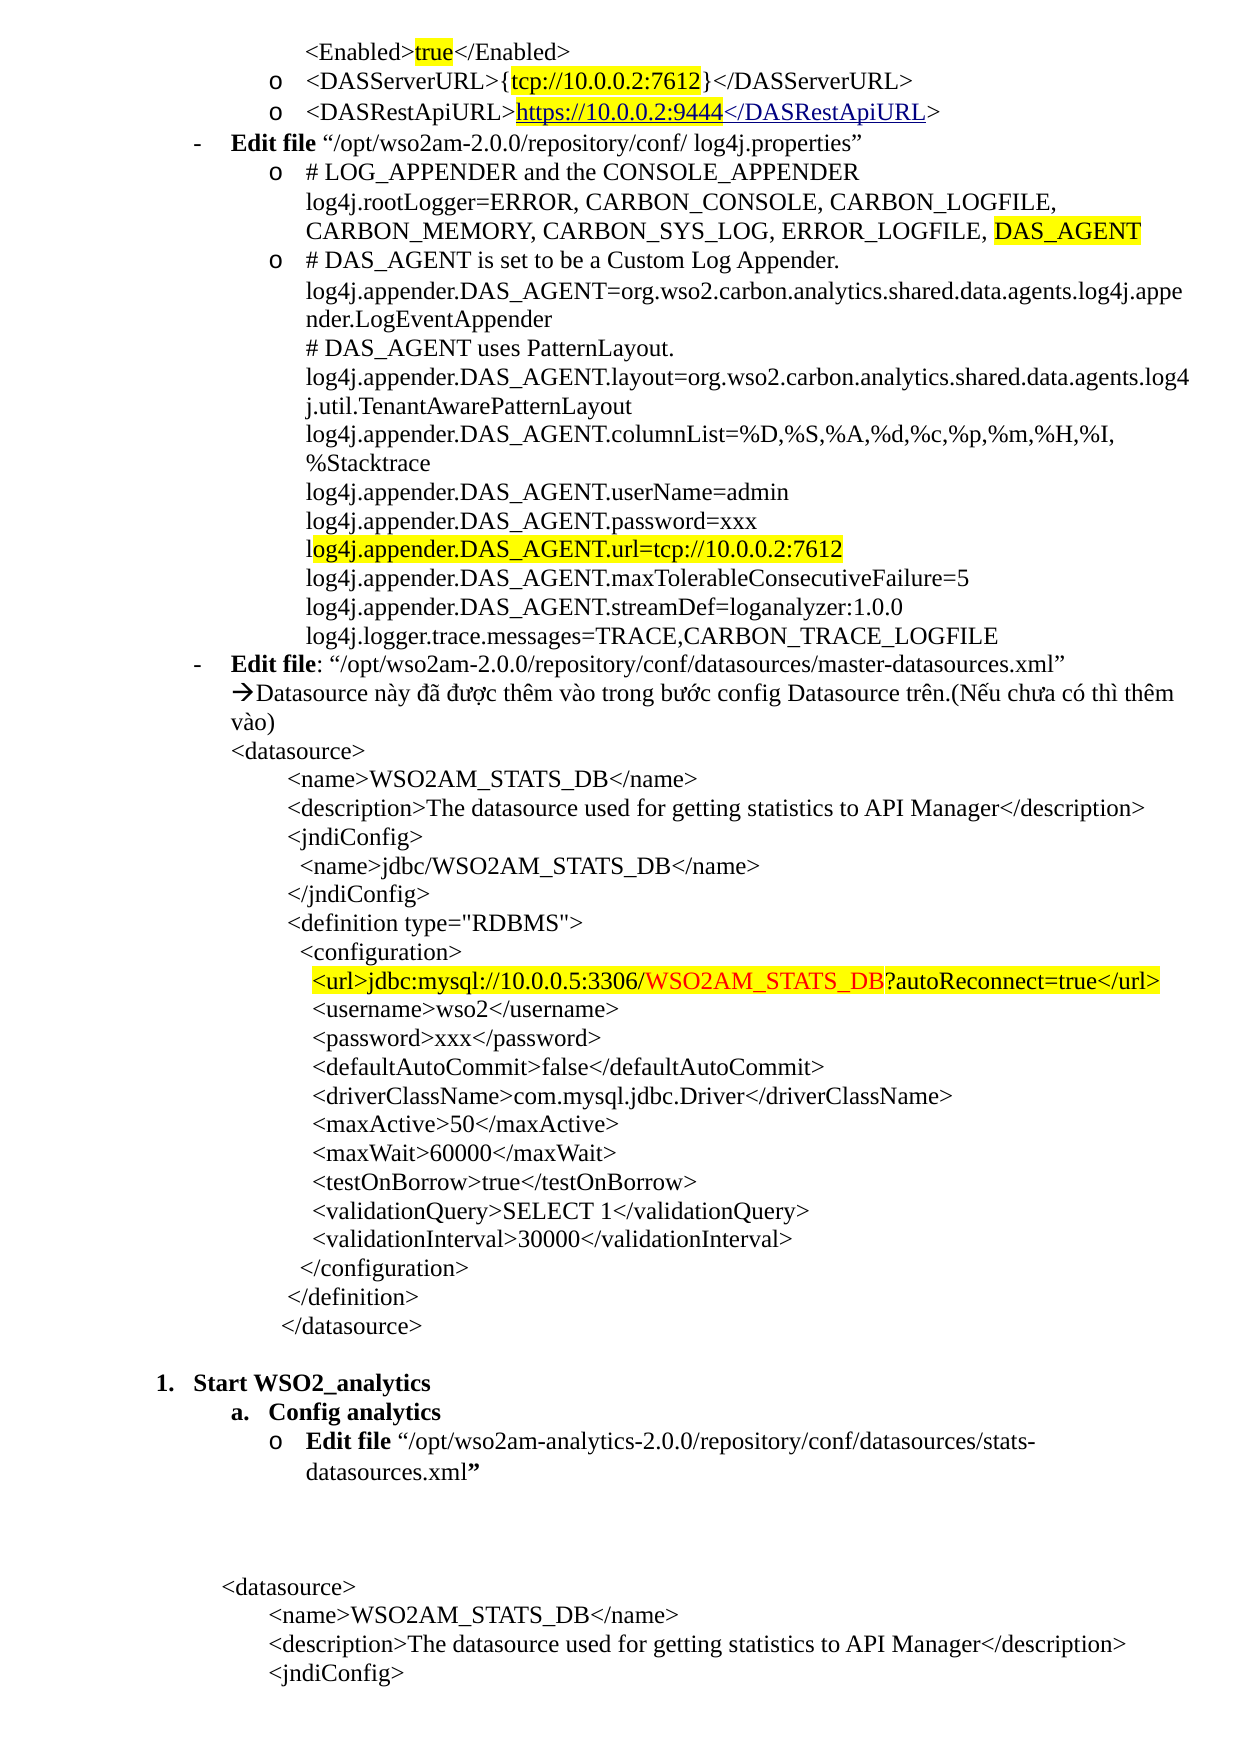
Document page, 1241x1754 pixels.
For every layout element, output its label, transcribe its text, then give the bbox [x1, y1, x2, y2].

text <datasource> [212, 1572, 1191, 1600]
text <definition type="RDBMS"> [231, 908, 1191, 937]
text </jndiConfig> [231, 879, 1191, 908]
list Edit file “/opt/wso2am-2.0.0/repository/conf/ log4j.properties” [193, 128, 1191, 157]
text <description>The datasource used for getting statistics to API Manager</description> [212, 1629, 1191, 1658]
text <jndiConfig> [231, 822, 1191, 851]
text <configuration> [231, 937, 1191, 966]
text log4j.rootLogger=ERROR, CARBON_CONSOLE, CARBON_LOGFILE, CARBON_MEMORY, CARBON_SYS_LOG, ERROR_LOGFILE, DAS_AGENT [306, 187, 1191, 245]
text log4j.logger.trace.messages=TRACE,CARBON_TRACE_LOGFILE [306, 621, 1191, 649]
text <name>WSO2AM_STATS_DB</name> [231, 764, 1191, 793]
list # DAS_AGENT is set to be a Custom Log Appender. [268, 245, 1191, 276]
text <validationQuery>SELECT 1</validationQuery> [231, 1196, 1191, 1224]
list Start WSO2_analytics [156, 1368, 1191, 1397]
text <jndiConfig> [212, 1658, 1191, 1687]
text <name>jdbc/WSO2AM_STATS_DB</name> [231, 851, 1191, 879]
text log4j.appender.DAS_AGENT.password=xxx [306, 506, 1191, 534]
list # LOG_APPENDER and the CONSOLE_APPENDER [268, 157, 1191, 187]
text <url>jdbc:mysql://10.0.0.5:3306/WSO2AM_STATS_DB?autoReconnect=true</url> [231, 966, 1191, 994]
text <description>The datasource used for getting statistics to API Manager</description> [231, 793, 1191, 822]
text <maxActive>50</maxActive> [231, 1109, 1191, 1138]
text <name>WSO2AM_STATS_DB</name> [212, 1600, 1191, 1629]
text log4j.appender.DAS_AGENT.maxTolerableConsecutiveFailure=5 [306, 563, 1191, 592]
text <testOnBorrow>true</testOnBorrow> [231, 1167, 1191, 1196]
list Config analytics [231, 1397, 1191, 1426]
text <maxWait>60000</maxWait> [231, 1138, 1191, 1167]
list <DASServerURL>{tcp://10.0.0.2:7612}</DASServerURL> [268, 66, 1191, 97]
text <defaultAutoCommit>false</defaultAutoCommit> [231, 1052, 1191, 1081]
text </configuration> [231, 1253, 1191, 1282]
text <Enabled>true</Enabled> [231, 37, 1191, 66]
text log4j.appender.DAS_AGENT=org.wso2.carbon.analytics.shared.data.agents.log4j.appender.LogEventAppender [306, 276, 1191, 333]
text log4j.appender.DAS_AGENT.columnList=%D,%S,%A,%d,%c,%p,%m,%H,%I,%Stacktrace [306, 419, 1191, 477]
list <DASRestApiURL>https://10.0.0.2:9444</DASRestApiURL> [268, 97, 1191, 128]
text log4j.appender.DAS_AGENT.layout=org.wso2.carbon.analytics.shared.data.agents.log4j.util.TenantAwarePatternLayout [306, 362, 1191, 419]
text <driverClassName>com.mysql.jdbc.Driver</driverClassName> [231, 1081, 1191, 1109]
text <username>wso2</username> [231, 994, 1191, 1023]
text </datasource> [231, 1311, 1191, 1339]
text Datasource này đã được thêm vào trong bước config Datasource trên.(Nếu chưa có thì thêm vào) [231, 678, 1191, 736]
text <validationInterval>30000</validationInterval> [231, 1224, 1191, 1253]
text <datasource> [231, 736, 1191, 764]
text # DAS_AGENT uses PatternLayout. [306, 333, 1191, 362]
text </definition> [231, 1282, 1191, 1311]
text log4j.appender.DAS_AGENT.streamDef=loganalyzer:1.0.0 [306, 592, 1191, 621]
text <password>xxx</password> [231, 1023, 1191, 1052]
text log4j.appender.DAS_AGENT.userName=admin [306, 477, 1191, 506]
list Edit file “/opt/wso2am-analytics-2.0.0/repository/conf/datasources/stats-datasources.xml” [268, 1426, 1191, 1485]
list Edit file: “/opt/wso2am-2.0.0/repository/conf/datasources/master-datasources.xml” [193, 649, 1191, 678]
text log4j.appender.DAS_AGENT.url=tcp://10.0.0.2:7612 [306, 534, 1191, 563]
